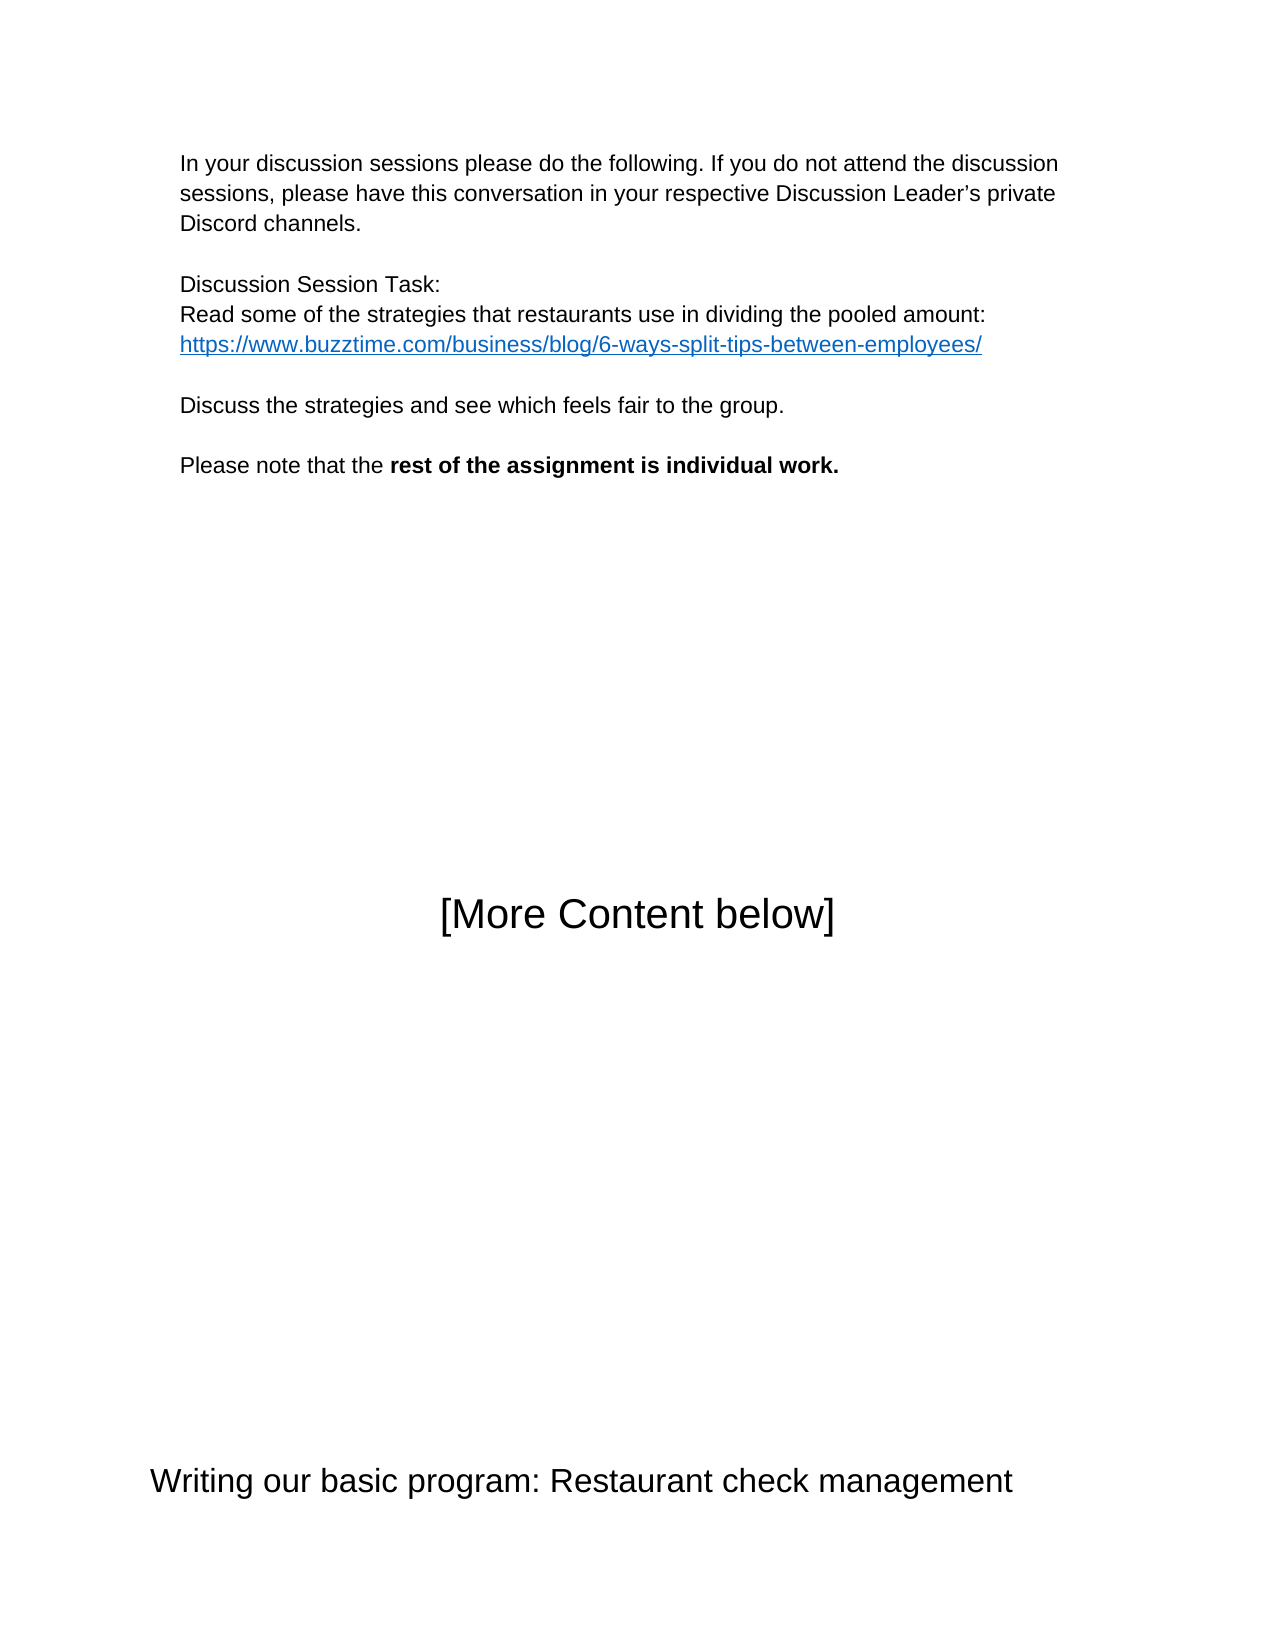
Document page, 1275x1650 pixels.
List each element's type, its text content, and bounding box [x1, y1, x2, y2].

list Discussion Session Task: [179, 271, 1125, 297]
list In your discussion sessions please do the following. If you do not attend the discussion sessions, please have this conversation in your respective Discussion Leader’s private Discord channels. [179, 150, 1125, 237]
text [More Content below] [150, 890, 1125, 938]
subtitle Writing our basic program: Restaurant check management [150, 1461, 1125, 1500]
list Discuss the strategies and see which feels fair to the group. [179, 392, 1125, 418]
list Please note that the rest of the assignment is individual work. [179, 452, 1125, 478]
list Read some of the strategies that restaurants use in dividing the pooled amount: https://www.buzztime.com/business/blog/6-ways-split-tips-between-employees/ [179, 301, 1125, 358]
